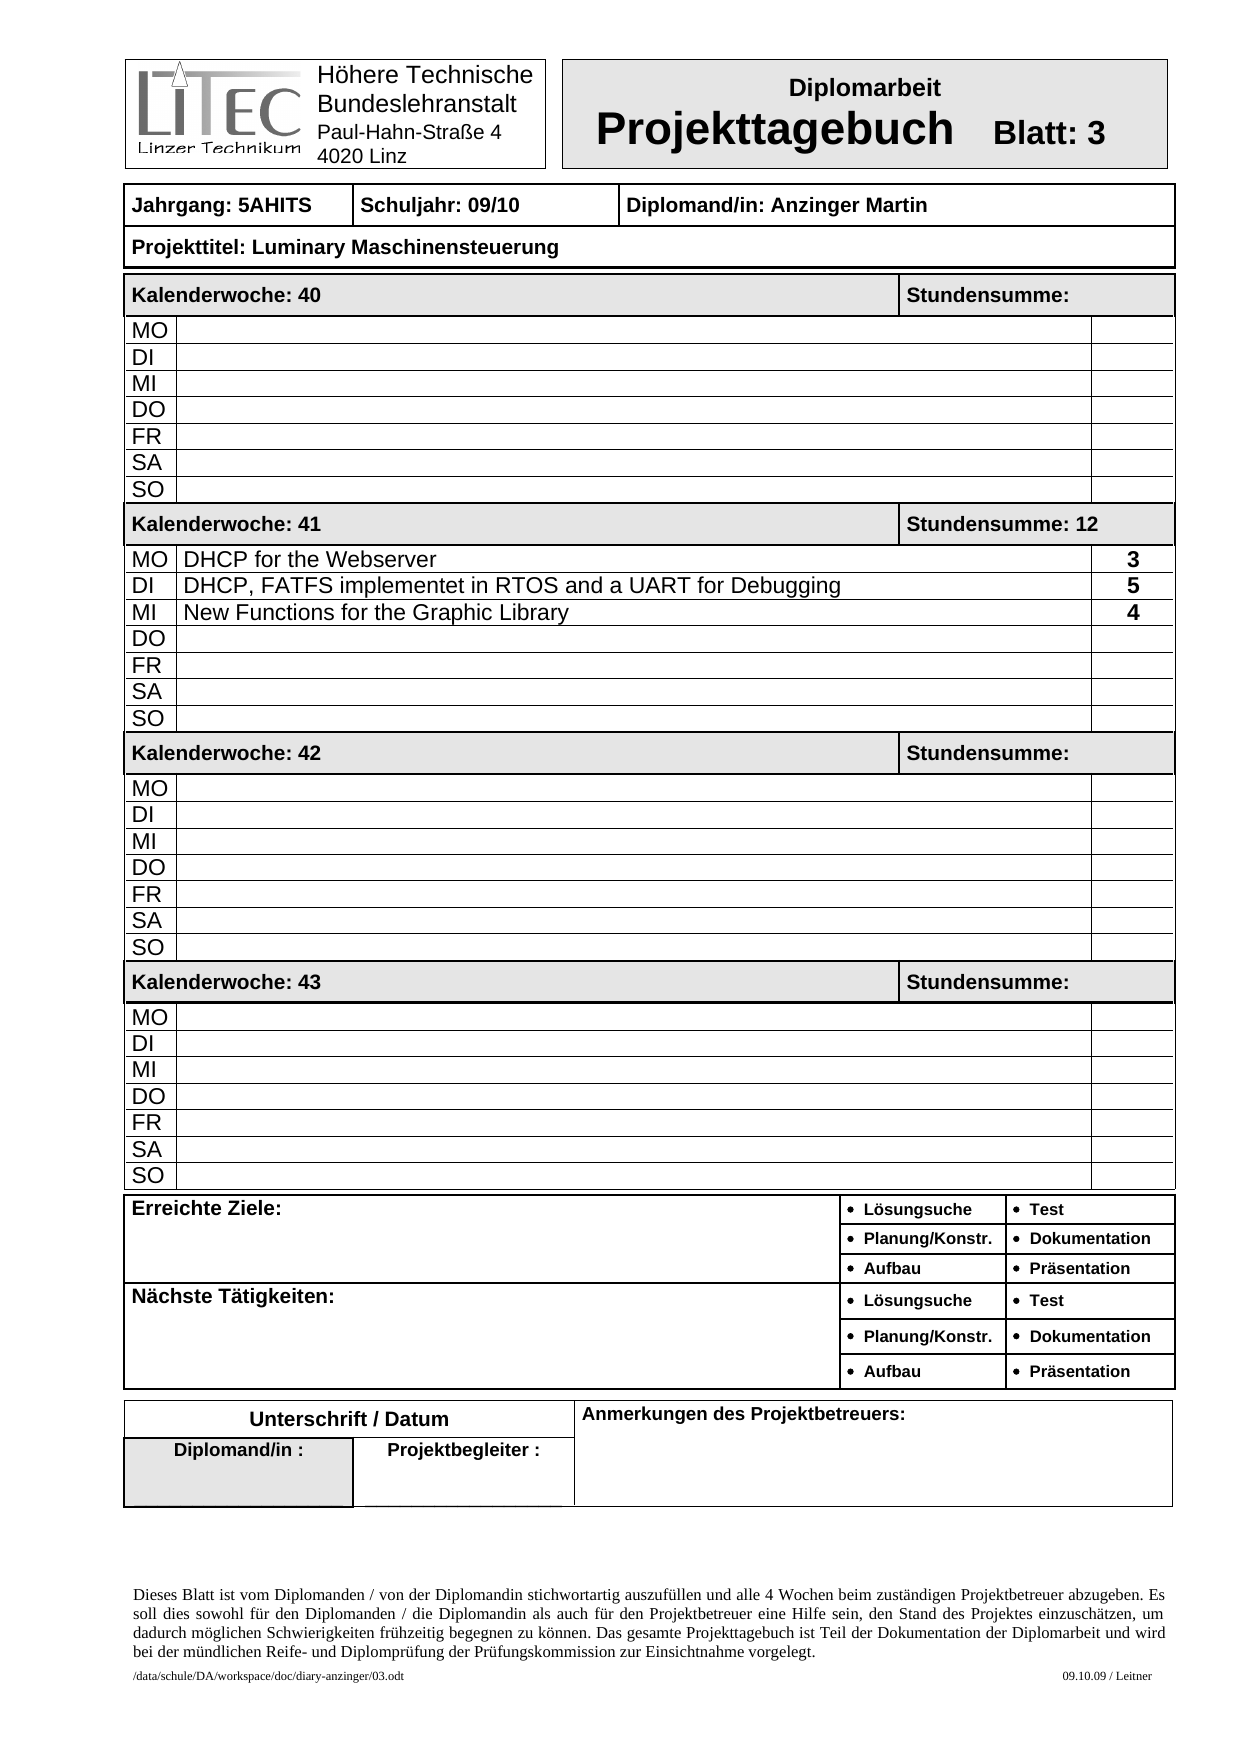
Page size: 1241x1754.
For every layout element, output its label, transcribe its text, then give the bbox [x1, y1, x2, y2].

table_cell [1092, 476, 1175, 502]
table_cell SO [125, 705, 176, 731]
table_header Kalenderwoche: 40 [125, 275, 898, 315]
table_cell SA [125, 678, 176, 704]
table_cell SO [125, 933, 176, 960]
table_cell MI [125, 828, 176, 854]
table_cell Kalenderwoche: 43 [125, 960, 898, 1001]
table_cell [177, 344, 1091, 370]
table_cell SA [125, 1136, 176, 1162]
table_cell DI [125, 801, 176, 827]
table_cell Projektbegleiter : _________________ [354, 1438, 574, 1506]
table_cell MI [125, 599, 176, 625]
table_cell SO [125, 476, 176, 502]
table_cell [177, 1057, 1091, 1083]
table_cell  Test [1007, 1284, 1174, 1317]
table_cell [177, 1004, 1091, 1030]
table_cell Diplomand/in : __________________ [125, 1439, 352, 1506]
table_cell [177, 1084, 1091, 1109]
table_cell  Aufbau [841, 1355, 1005, 1388]
table_cell FR [125, 652, 176, 678]
table_header Stundensumme: [900, 275, 1174, 315]
table_cell DO [125, 1083, 176, 1109]
table_cell FR [125, 423, 176, 449]
table_cell [1092, 343, 1175, 370]
table_cell [177, 855, 1091, 880]
table_header Jahrgang: 5AHITS [125, 185, 352, 225]
table_cell [177, 317, 1091, 343]
table_cell DHCP, FATFS implementet in RTOS and a UART for Debugging [177, 573, 1091, 599]
table_cell FR [125, 1109, 176, 1136]
table_cell DI [125, 343, 176, 370]
table_cell MI [125, 370, 176, 396]
table_cell Stundensumme: [900, 731, 1174, 773]
table_cell [1092, 1001, 1175, 1030]
table_cell 4 [1092, 599, 1175, 625]
table_cell Kalenderwoche: 42 [125, 731, 898, 773]
table_cell [177, 934, 1091, 960]
table_cell [177, 679, 1091, 704]
table_cell [1092, 423, 1175, 449]
table_cell  Planung/Konstr. [841, 1225, 1005, 1252]
table_cell [177, 424, 1091, 449]
table_cell DO [125, 625, 176, 652]
table_header  Test [1007, 1196, 1174, 1223]
table_cell  Dokumentation [1007, 1320, 1174, 1353]
table_cell Stundensumme: 12 [900, 502, 1174, 544]
table_cell [1092, 933, 1175, 960]
table_cell [177, 908, 1091, 933]
table_cell MO [125, 773, 176, 801]
table_cell Kalenderwoche: 41 [125, 502, 898, 544]
table_cell [177, 477, 1091, 502]
table_cell [177, 1110, 1091, 1136]
table_cell [1092, 705, 1175, 731]
table_header  Lösungsuche [841, 1196, 1005, 1223]
table_cell [1092, 773, 1175, 801]
table_cell [177, 450, 1091, 476]
table_cell 5 [1092, 572, 1175, 599]
table_cell [1092, 854, 1175, 880]
table_cell [177, 371, 1091, 396]
table_header Anmerkungen des Projektbetreuers: [574, 1401, 1172, 1506]
table_cell [1092, 1030, 1175, 1056]
table_cell SA [125, 907, 176, 933]
table_cell Stundensumme: [900, 960, 1174, 1001]
table_cell [177, 881, 1091, 907]
table_header Erreichte Ziele: [125, 1196, 839, 1282]
table_cell [1092, 1056, 1175, 1083]
table_cell [1092, 449, 1175, 476]
table_cell [177, 626, 1091, 652]
table_cell  Präsentation [1007, 1255, 1174, 1282]
table_cell [1092, 652, 1175, 678]
table_cell DO [125, 854, 176, 880]
table_cell FR [125, 880, 176, 907]
table_cell SA [125, 449, 176, 476]
table_header Unterschrift / Datum [125, 1401, 574, 1437]
table_cell [1092, 1083, 1175, 1109]
table_cell [1092, 625, 1175, 652]
table_cell [177, 802, 1091, 827]
table_cell New Functions for the Graphic Library [177, 600, 1091, 625]
table_cell [1092, 1162, 1175, 1189]
table_cell DO [125, 396, 176, 423]
table_cell  Präsentation [1007, 1355, 1174, 1388]
table_cell [177, 706, 1091, 731]
table_cell [1092, 1109, 1175, 1136]
table_cell [1092, 907, 1175, 933]
table_cell [177, 397, 1091, 423]
table_cell MO [125, 544, 176, 572]
table_cell 3 [1092, 544, 1175, 572]
table_cell DHCP for the Webserver [177, 546, 1091, 572]
table_cell [1092, 396, 1175, 423]
table_cell  Aufbau [841, 1255, 1005, 1282]
table_cell Projekttitel: Luminary Maschinensteuerung [125, 227, 1174, 266]
table_cell [1092, 828, 1175, 854]
table_cell [177, 1137, 1091, 1162]
table_cell MI [125, 1056, 176, 1083]
table_cell [1092, 315, 1175, 343]
table_cell [1092, 370, 1175, 396]
table_cell [1092, 678, 1175, 704]
table_cell [1092, 801, 1175, 827]
table_cell DI [125, 1030, 176, 1056]
table_cell MO [125, 1001, 176, 1030]
table_cell [177, 1163, 1091, 1189]
table_cell [177, 653, 1091, 678]
table_cell  Planung/Konstr. [841, 1320, 1005, 1353]
table_cell  Lösungsuche [841, 1284, 1005, 1317]
table_cell SO [125, 1162, 176, 1189]
table_cell [1092, 1136, 1175, 1162]
table_cell DI [125, 572, 176, 599]
table_cell [177, 1031, 1091, 1056]
table_header Schuljahr: 09/10 [354, 185, 618, 225]
table_cell [1092, 880, 1175, 907]
table_cell  Dokumentation [1007, 1225, 1174, 1252]
table_cell Nächste Tätigkeiten: [125, 1284, 839, 1388]
table_cell [177, 775, 1091, 801]
table_header Diplomand/in: Anzinger Martin [620, 185, 1174, 225]
table_cell [177, 829, 1091, 854]
table_cell MO [125, 315, 176, 343]
